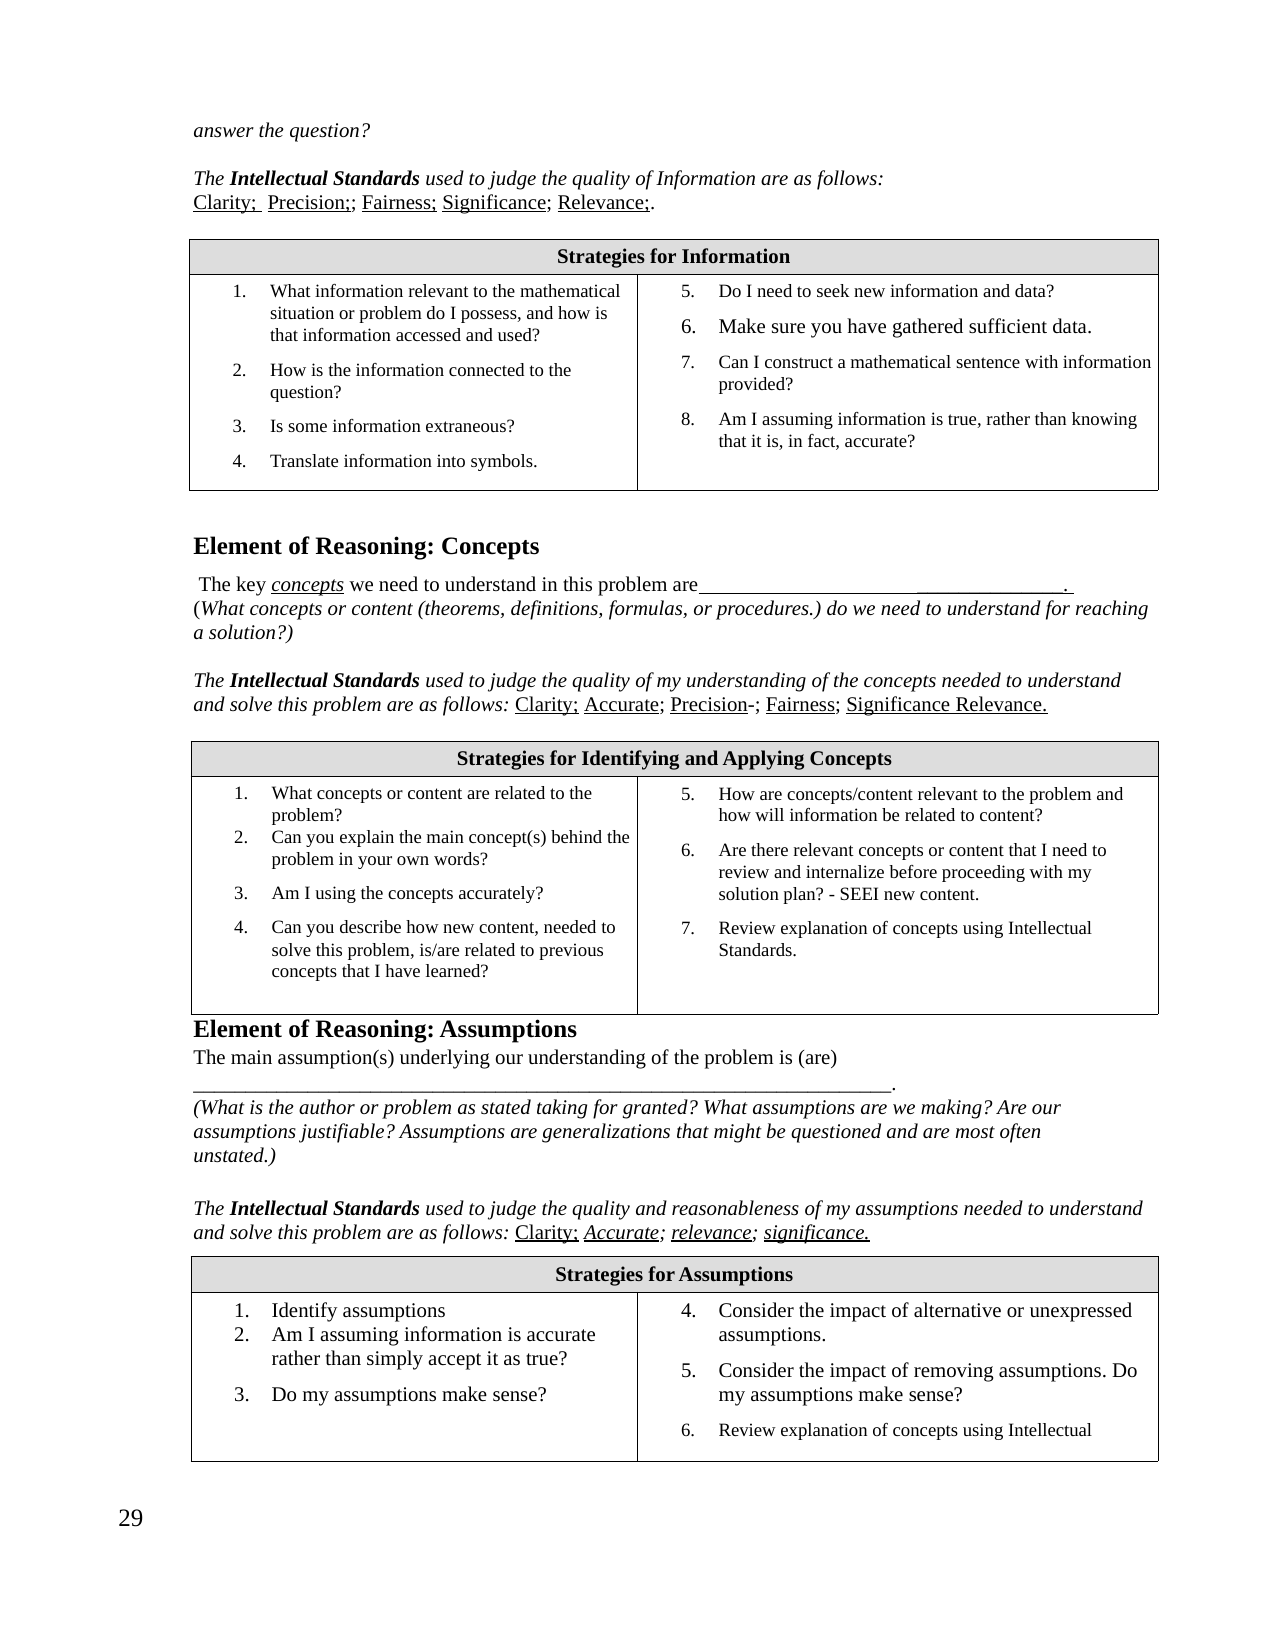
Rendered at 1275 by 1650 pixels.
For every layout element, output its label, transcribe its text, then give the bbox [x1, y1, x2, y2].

table_header Strategies for Information [190, 240, 1158, 274]
text The Intellectual Standards used to judge the quality of my understanding of the concepts needed to understand and solve this problem are as follows: Clarity; Accurate; Precision-; Fairness; Significance Relevance. [118, 668, 1157, 716]
text Clarity; Precision;; Fairness; Significance; Relevance;. [118, 190, 1157, 214]
text Element of Reasoning: Concepts [118, 531, 1157, 559]
table_cell Do I need to seek new information and data? Make sure you have gathered sufficient data. Can I construct a mathematical sentence with information provided? Am I assuming information is true, rather than knowing that it is, in fact, accurate? [638, 275, 1158, 489]
text The Intellectual Standards used to judge the quality and reasonableness of my assumptions needed to understand and solve this problem are as follows: Clarity; Accurate; relevance; significance. [118, 1196, 1157, 1244]
text The main assumption(s) underlying our understanding of the problem is (are) ___________________________________________________________________. [118, 1042, 1157, 1095]
table_cell Identify assumptions Am I assuming information is accurate rather than simply accept it as true? Do my assumptions make sense? [192, 1293, 637, 1461]
text (What concepts or content (theorems, definitions, formulas, or procedures.) do we need to understand for reaching a solution?) [118, 596, 1157, 644]
text (What is the author or problem as stated taking for granted? What assumptions are we making? Are our assumptions justifiable? Assumptions are generalizations that might be questioned and are most often unstated.) [118, 1095, 1157, 1167]
table_header Strategies for Identifying and Applying Concepts [192, 742, 1158, 776]
text The key concepts we need to understand in this problem are ______________. [118, 572, 1157, 596]
table_cell How are concepts/content relevant to the problem and how will information be related to content? Are there relevant concepts or content that I need to review and internalize before proceeding with my solution plan? - SEEI new content. Review explanation of concepts using Intellectual Standards. [638, 777, 1158, 1013]
text Element of Reasoning: Assumptions [118, 1014, 1157, 1042]
table_header Strategies for Assumptions [192, 1257, 1158, 1292]
table_cell What information relevant to the mathematical situation or problem do I possess, and how is that information accessed and used? How is the information connected to the question? Is some information extraneous? Translate information into symbols. [190, 275, 637, 489]
table_cell What concepts or content are related to the problem? Can you explain the main concept(s) behind the problem in your own words? Am I using the concepts accurately? Can you describe how new content, needed to solve this problem, is/are related to previous concepts that I have learned? [192, 777, 637, 1013]
text The Intellectual Standards used to judge the quality of Information are as follows: [118, 166, 1157, 190]
text answer the question? [118, 118, 1157, 142]
table_cell Consider the impact of alternative or unexpressed assumptions. Consider the impact of removing assumptions. Do my assumptions make sense? Review explanation of concepts using Intellectual [638, 1293, 1158, 1461]
